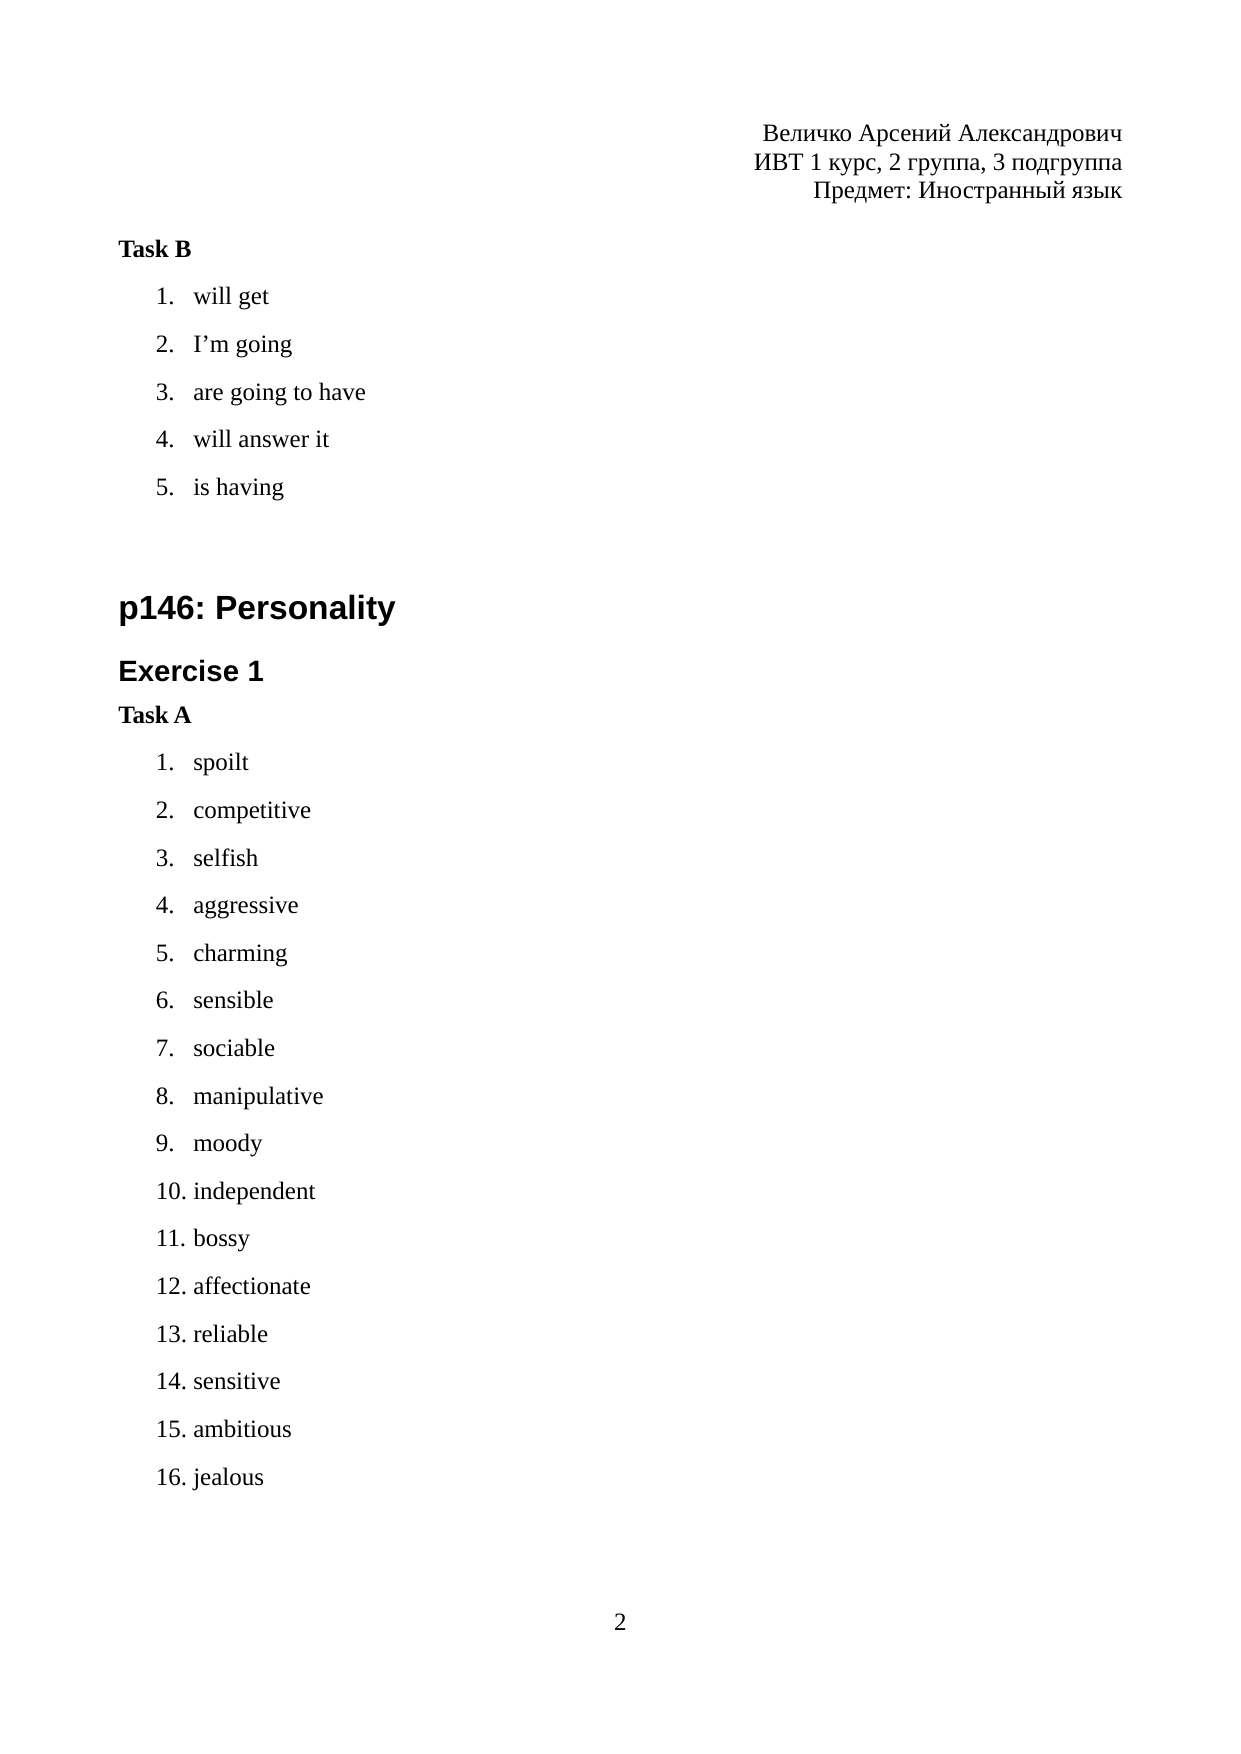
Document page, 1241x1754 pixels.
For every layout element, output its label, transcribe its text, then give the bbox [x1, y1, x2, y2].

list competitive [156, 795, 1122, 824]
list moody [156, 1128, 1122, 1157]
list I’m going [156, 329, 1122, 358]
list spoilt [156, 747, 1122, 776]
subtitle Exercise 1 [118, 654, 1122, 687]
list reliable [156, 1319, 1122, 1347]
list will get [156, 281, 1122, 310]
text Task B [118, 234, 1122, 263]
list are going to have [156, 377, 1122, 405]
text Task A [118, 700, 1122, 729]
list jealous [156, 1462, 1122, 1490]
list is having [156, 472, 1122, 501]
list aggressive [156, 890, 1122, 919]
list sociable [156, 1033, 1122, 1062]
subtitle p146: Personality [118, 588, 1122, 627]
list ambitious [156, 1414, 1122, 1443]
list will answer it [156, 424, 1122, 453]
list sensible [156, 986, 1122, 1014]
list charming [156, 938, 1122, 967]
list sensitive [156, 1366, 1122, 1395]
list independent [156, 1176, 1122, 1205]
list selfish [156, 843, 1122, 871]
list manipulative [156, 1081, 1122, 1109]
list bossy [156, 1223, 1122, 1252]
list affectionate [156, 1271, 1122, 1300]
